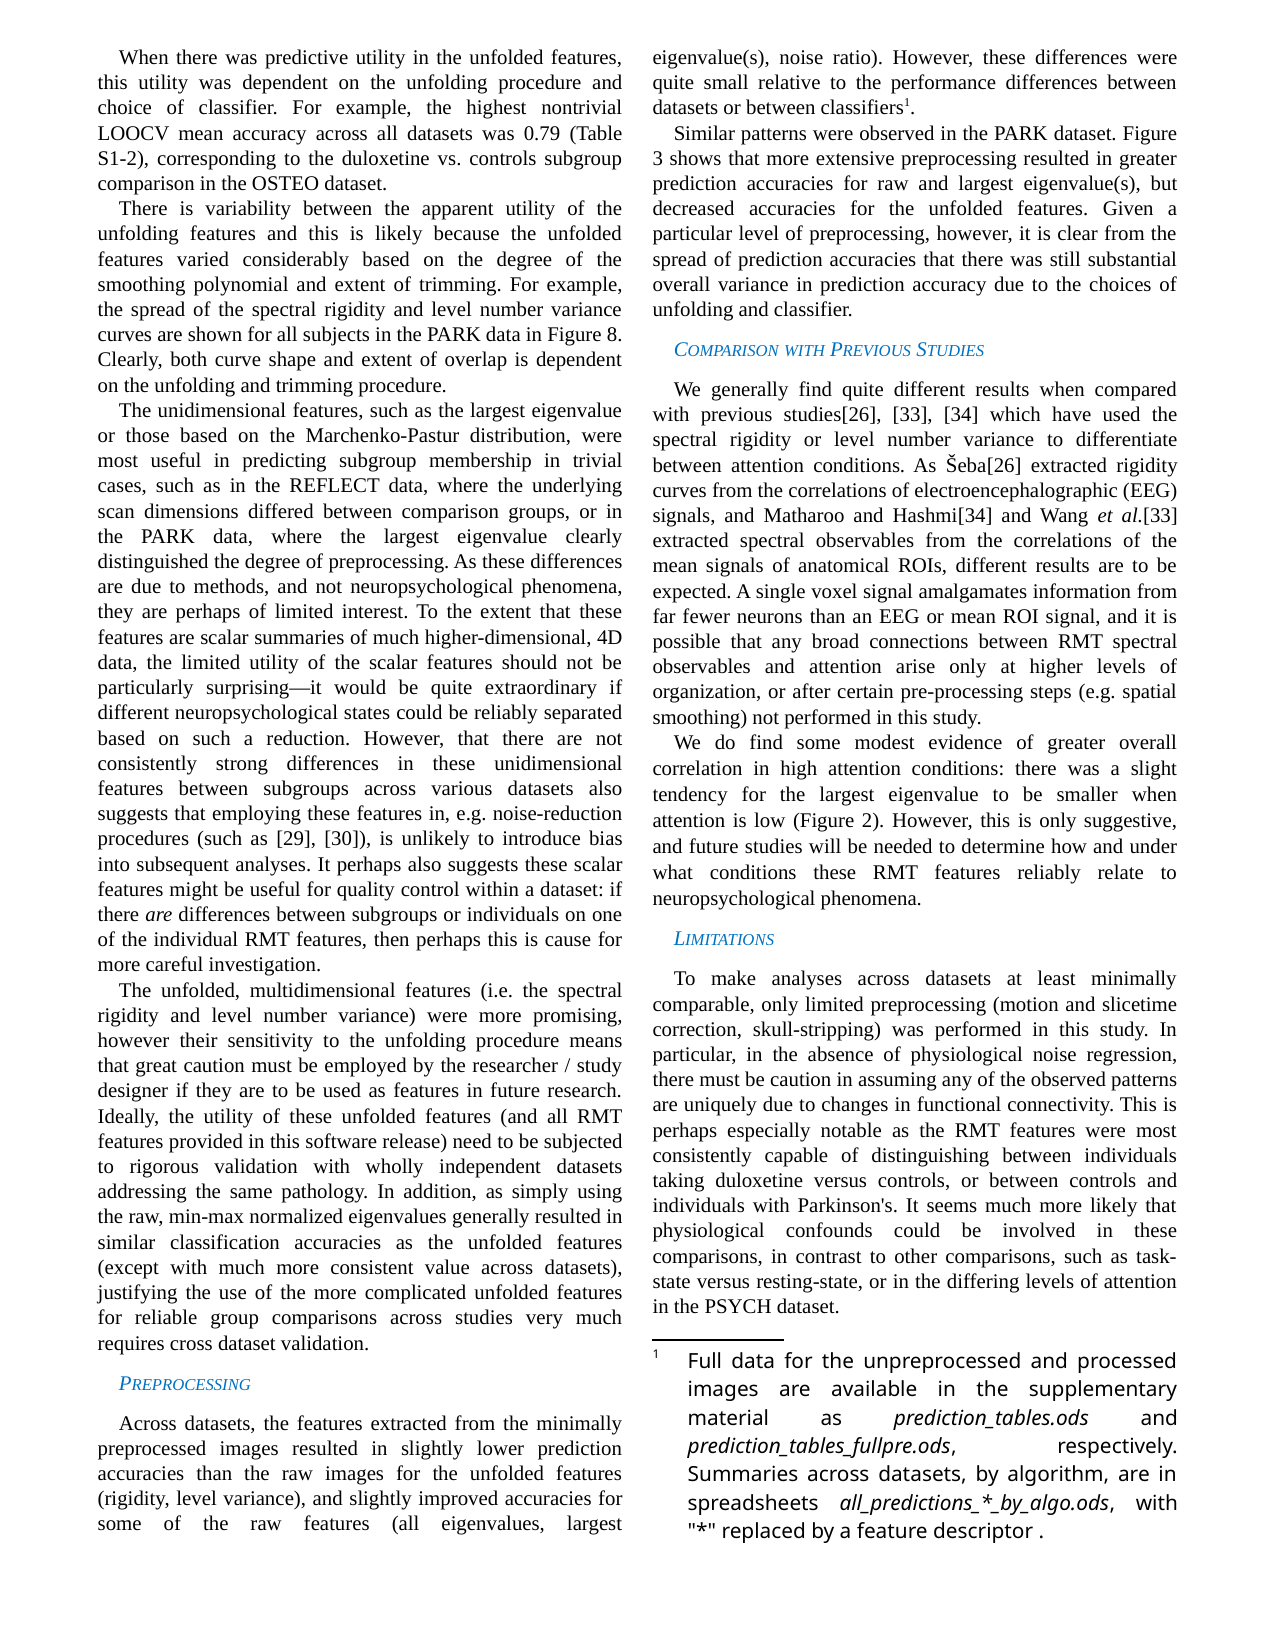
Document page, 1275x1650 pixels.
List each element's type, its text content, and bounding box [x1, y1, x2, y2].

subtitle Comparison with Previous Studies [652, 337, 1178, 361]
text eigenvalue(s), noise ratio). However, these differences were quite small relative to the performance differences between datasets or between classifiers. [652, 45, 1178, 119]
subtitle Limitations [652, 926, 1178, 950]
text Full data for the unpreprocessed and processed images are available in the supplementary material as prediction_tables.ods and prediction_tables_fullpre.ods, respectively. Summaries across datasets, by algorithm, are in spreadsheets all_predictions_*_by_algo.ods, with "*" replaced by a feature descriptor . [652, 1346, 1178, 1545]
subtitle Preprocessing [97, 1371, 623, 1394]
text The unidimensional features, such as the largest eigenvalue or those based on the Marchenko-Pastur distribution, were most useful in predicting subgroup membership in trivial cases, such as in the REFLECT data, where the underlying scan dimensions differed between comparison groups, or in the PARK data, where the largest eigenvalue clearly distinguished the degree of preprocessing. As these differences are due to methods, and not neuropsychological phenomena, they are perhaps of limited interest. To the extent that these features are scalar summaries of much higher-dimensional, 4D data, the limited utility of the scalar features should not be particularly surprising—it would be quite extraordinary if different neuropsychological states could be reliably separated based on such a reduction. However, that there are not consistently strong differences in these unidimensional features between subgroups across various datasets also suggests that employing these features in, e.g. noise-reduction procedures (such as [29], [30]), is unlikely to introduce bias into subsequent analyses. It perhaps also suggests these scalar features might be useful for quality control within a dataset: if there are differences between subgroups or individuals on one of the individual RMT features, then perhaps this is cause for more careful investigation. [97, 398, 623, 976]
text When there was predictive utility in the unfolded features, this utility was dependent on the unfolding procedure and choice of classifier. For example, the highest nontrivial LOOCV mean accuracy across all datasets was 0.79 (Table S1-2), corresponding to the duloxetine vs. controls subgroup comparison in the OSTEO dataset. [97, 45, 623, 195]
text Across datasets, the features extracted from the minimally preprocessed images resulted in slightly lower prediction accuracies than the raw images for the unfolded features (rigidity, level variance), and slightly improved accuracies for some of the raw features (all eigenvalues, largest [97, 1411, 623, 1535]
text We generally find quite different results when compared with previous studies[26], [33], [34] which have used the spectral rigidity or level number variance to differentiate between attention conditions. As Šeba[26] extracted rigidity curves from the correlations of electroencephalographic (EEG) signals, and Matharoo and Hashmi[34] and Wang et al.[33] extracted spectral observables from the correlations of the mean signals of anatomical ROIs, different results are to be expected. A single voxel signal amalgamates information from far fewer neurons than an EEG or mean ROI signal, and it is possible that any broad connections between RMT spectral observables and attention arise only at higher levels of organization, or after certain pre-processing steps (e.g. spatial smoothing) not performed in this study. [652, 377, 1178, 729]
text The unfolded, multidimensional features (i.e. the spectral rigidity and level number variance) were more promising, however their sensitivity to the unfolding procedure means that great caution must be employed by the researcher / study designer if they are to be used as features in future research. Ideally, the utility of these unfolded features (and all RMT features provided in this software release) need to be subjected to rigorous validation with wholly independent datasets addressing the same pathology. In addition, as simply using the raw, min-max normalized eigenvalues generally resulted in similar classification accuracies as the unfolded features (except with much more consistent value across datasets), justifying the use of the more complicated unfolded features for reliable group comparisons across studies very much requires cross dataset validation. [97, 978, 623, 1354]
text To make analyses across datasets at least minimally comparable, only limited preprocessing (motion and slicetime correction, skull-stripping) was performed in this study. In particular, in the absence of physiological noise regression, there must be caution in assuming any of the observed patterns are uniquely due to changes in functional connectivity. This is perhaps especially notable as the RMT features were most consistently capable of distinguishing between individuals taking duloxetine versus controls, or between controls and individuals with Parkinson's. It seems much more likely that physiological confounds could be involved in these comparisons, in contrast to other comparisons, such as task-state versus resting-state, or in the differing levels of attention in the PSYCH dataset. [652, 966, 1178, 1318]
text There is variability between the apparent utility of the unfolding features and this is likely because the unfolded features varied considerably based on the degree of the smoothing polynomial and extent of trimming. For example, the spread of the spectral rigidity and level number variance curves are shown for all subjects in the PARK data in Figure 8. Clearly, both curve shape and extent of overlap is dependent on the unfolding and trimming procedure. [97, 196, 623, 397]
text Similar patterns were observed in the PARK dataset. Figure 3 shows that more extensive preprocessing resulted in greater prediction accuracies for raw and largest eigenvalue(s), but decreased accuracies for the unfolded features. Given a particular level of preprocessing, however, it is clear from the spread of prediction accuracies that there was still substantial overall variance in prediction accuracy due to the choices of unfolding and classifier. [652, 121, 1178, 321]
text We do find some modest evidence of greater overall correlation in high attention conditions: there was a slight tendency for the largest eigenvalue to be smaller when attention is low (Figure 2). However, this is only suggestive, and future studies will be needed to determine how and under what conditions these RMT features reliably relate to neuropsychological phenomena. [652, 730, 1178, 909]
